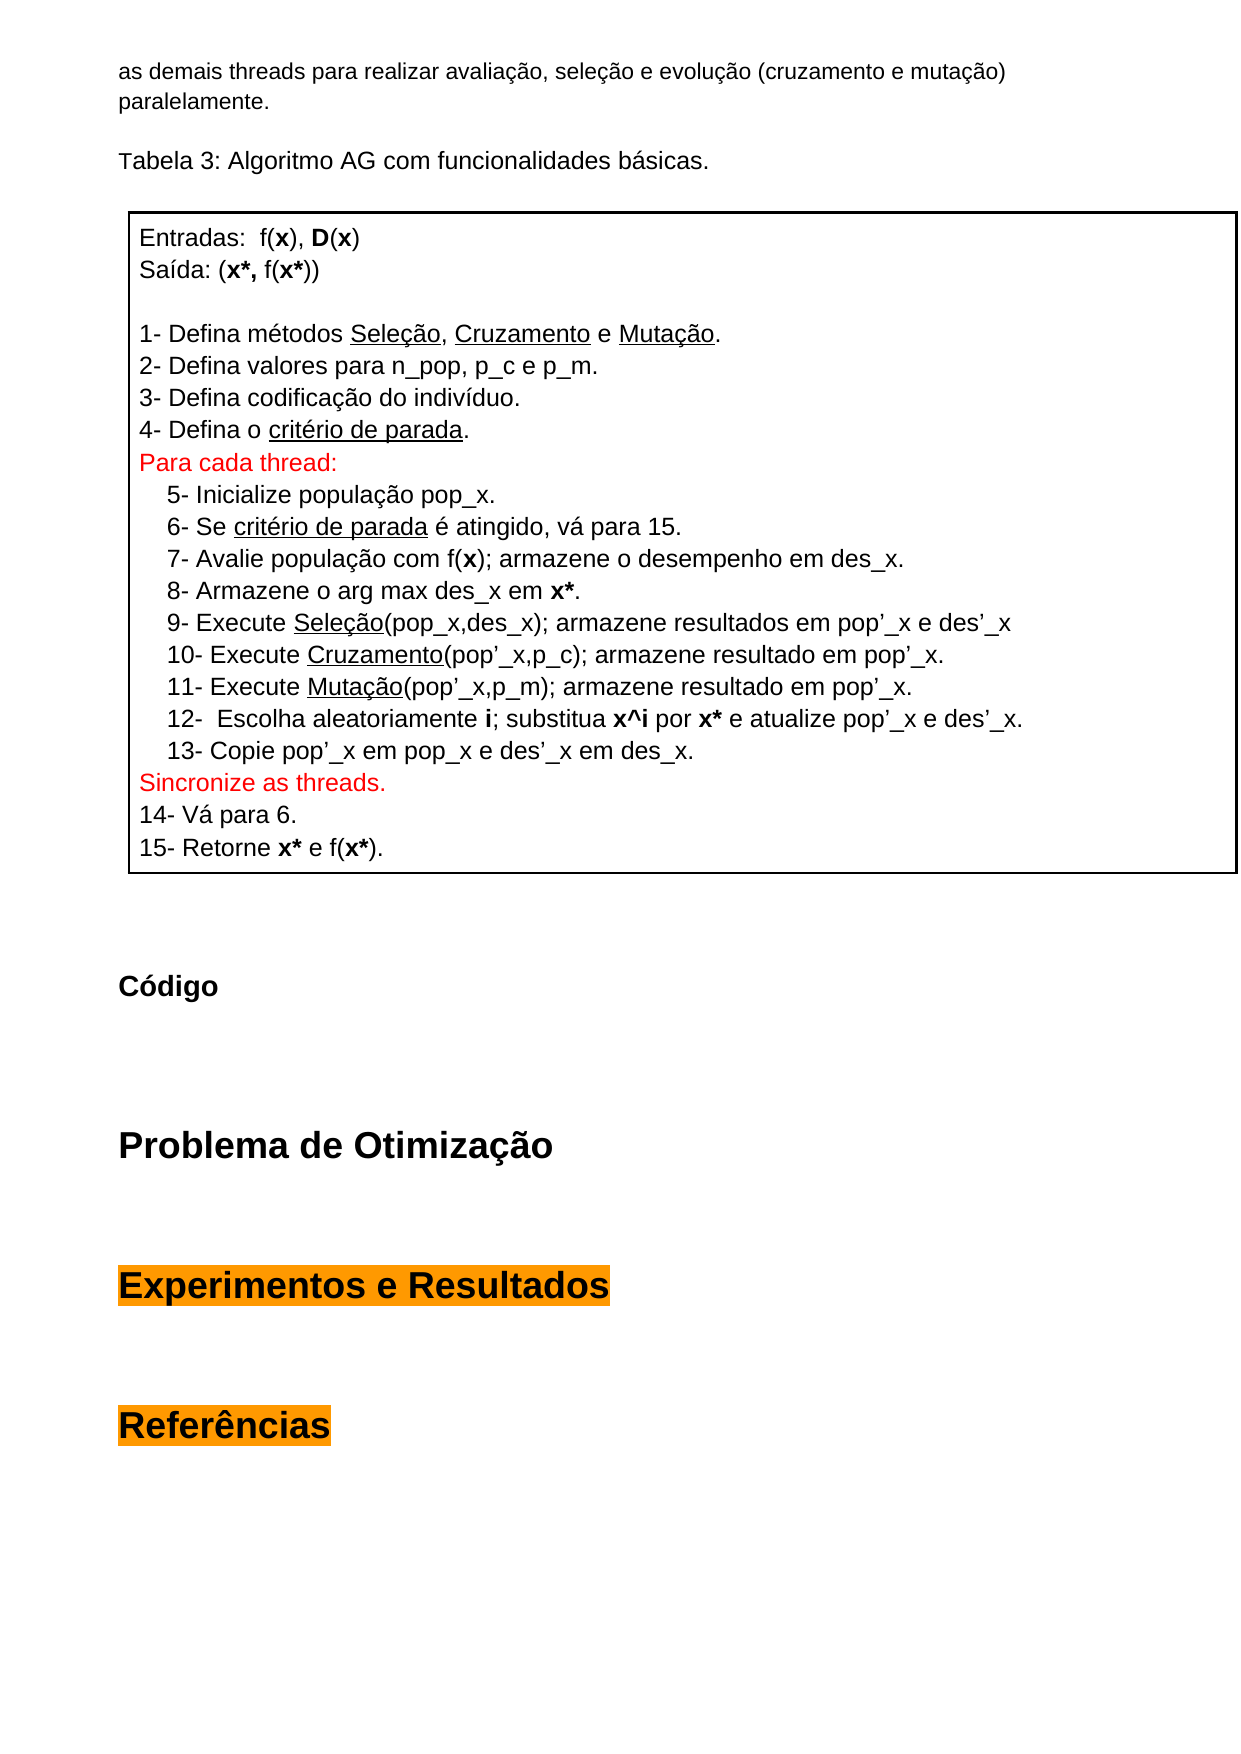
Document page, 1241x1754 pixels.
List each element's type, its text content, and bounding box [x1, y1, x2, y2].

subtitle Problema de Otimização [118, 1124, 1122, 1166]
subtitle Referências [118, 1404, 1122, 1446]
text Tabela 3: Algoritmo AG com funcionalidades básicas. [118, 147, 1122, 175]
subtitle Experimentos e Resultados [118, 1264, 1122, 1306]
text as demais threads para realizar avaliação, seleção e evolução (cruzamento e mutação) paralelamente. [118, 59, 1122, 114]
subtitle Código [118, 970, 1122, 1003]
table_header Entradas: f(x), D(x) Saída: (x*, f(x*)) 1- Defina métodos Seleção, Cruzamento e Mutação. 2- Defina valores para n_pop, p_c e p_m. 3- Defina codificação do indivíduo. 4- Defina o critério de parada. Para cada thread: 5- Inicialize população pop_x. 6- Se critério de parada é atingido, vá para 15. 7- Avalie população com f(x); armazene o desempenho em des_x. 8- Armazene o arg max des_x em x*. 9- Execute Seleção(pop_x,des_x); armazene resultados em pop’_x e des’_x 10- Execute Cruzamento(pop’_x,p_c); armazene resultado em pop’_x. 11- Execute Mutação(pop’_x,p_m); armazene resultado em pop’_x. 12- Escolha aleatoriamente i; substitua x^i por x* e atualize pop’_x e des’_x. 13- Copie pop’_x em pop_x e des’_x em des_x. Sincronize as threads. 14- Vá para 6. 15- Retorne x* e f(x*). [130, 214, 1235, 872]
